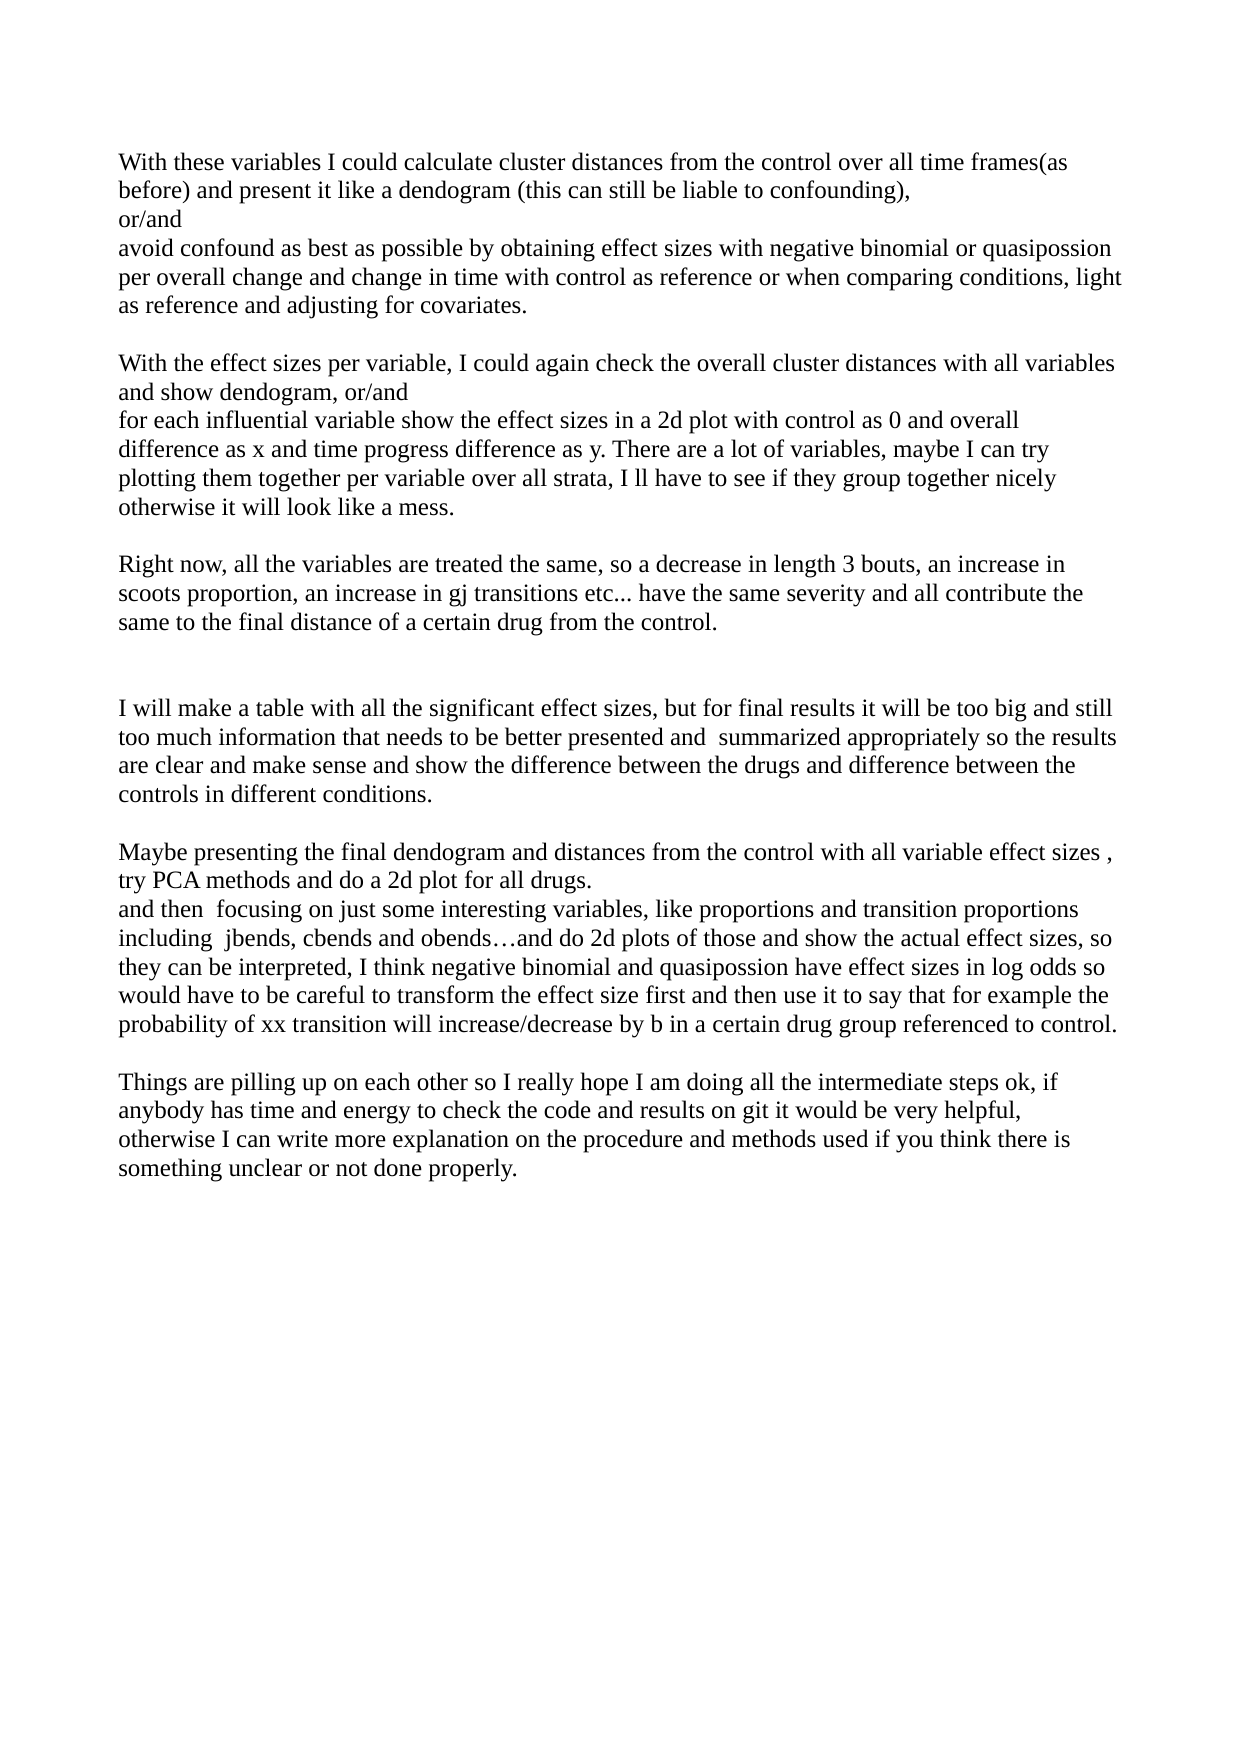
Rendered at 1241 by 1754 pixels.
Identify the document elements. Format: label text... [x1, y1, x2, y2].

text and then focusing on just some interesting variables, like proportions and transition proportions including jbends, cbends and obends…and do 2d plots of those and show the actual effect sizes, so they can be interpreted, I think negative binomial and quasipossion have effect sizes in log odds so would have to be careful to transform the effect size first and then use it to say that for example the probability of xx transition will increase/decrease by b in a certain drug group referenced to control. [118, 894, 1122, 1038]
text Right now, all the variables are treated the same, so a decrease in length 3 bouts, an increase in scoots proportion, an increase in gj transitions etc... have the same severity and all contribute the same to the final distance of a certain drug from the control. [118, 549, 1122, 636]
text for each influential variable show the effect sizes in a 2d plot with control as 0 and overall difference as x and time progress difference as y. There are a lot of variables, maybe I can try plotting them together per variable over all strata, I ll have to see if they group together nicely otherwise it will look like a mess. [118, 406, 1122, 521]
text or/and [118, 204, 1122, 233]
text I will make a table with all the significant effect sizes, but for final results it will be too big and still too much information that needs to be better presented and summarized appropriately so the results are clear and make sense and show the difference between the drugs and difference between the controls in different conditions. [118, 693, 1122, 808]
text avoid confound as best as possible by obtaining effect sizes with negative binomial or quasipossion per overall change and change in time with control as reference or when comparing conditions, light as reference and adjusting for covariates. [118, 233, 1122, 319]
text Maybe presenting the final dendogram and distances from the control with all variable effect sizes , try PCA methods and do a 2d plot for all drugs. [118, 837, 1122, 894]
text Things are pilling up on each other so I really hope I am doing all the intermediate steps ok, if anybody has time and energy to check the code and results on git it would be very helpful, otherwise I can write more explanation on the procedure and methods used if you think there is something unclear or not done properly. [118, 1067, 1122, 1182]
text With these variables I could calculate cluster distances from the control over all time frames(as before) and present it like a dendogram (this can still be liable to confounding), [118, 147, 1122, 204]
text With the effect sizes per variable, I could again check the overall cluster distances with all variables and show dendogram, or/and [118, 348, 1122, 406]
